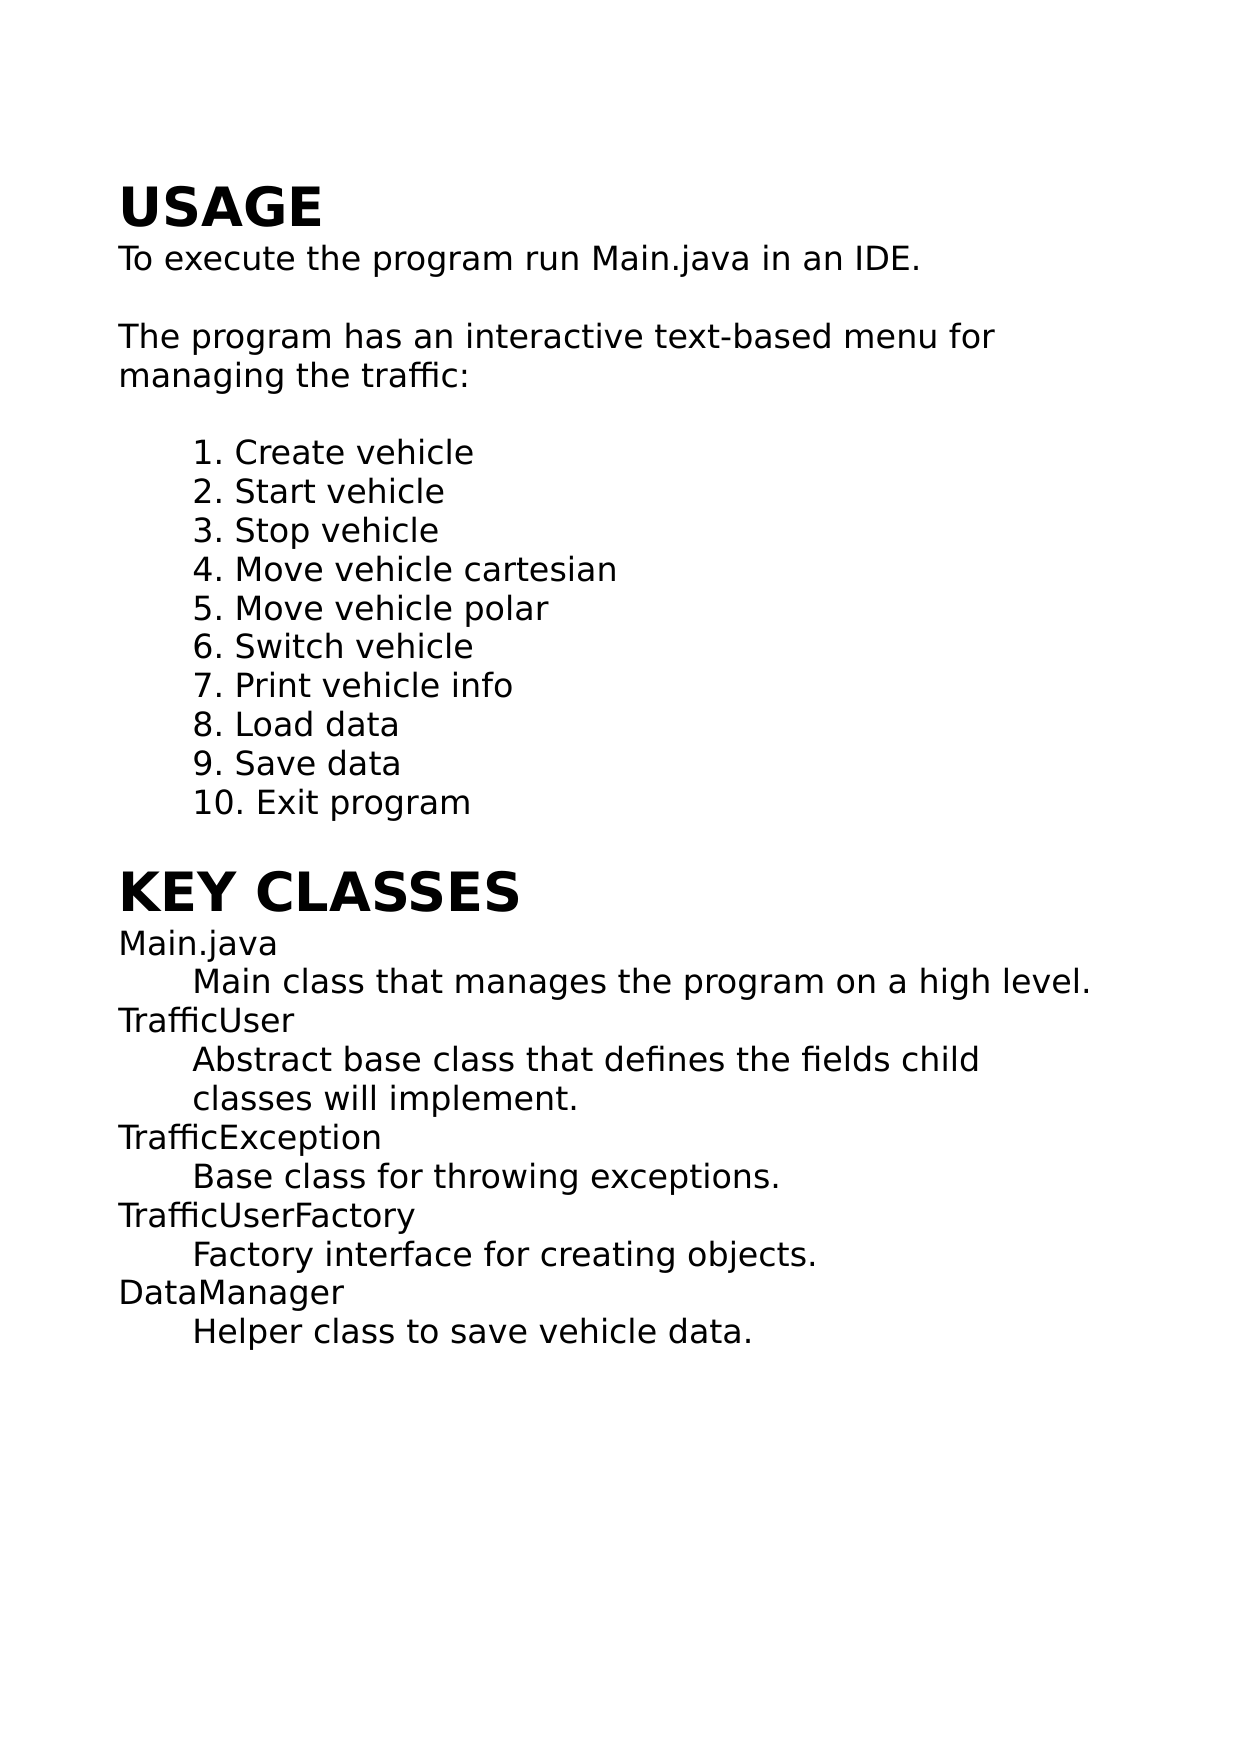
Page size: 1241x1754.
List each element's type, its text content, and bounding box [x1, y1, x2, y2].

text TrafficUser [118, 1002, 1122, 1041]
text 8. Load data [118, 706, 1122, 744]
text The program has an interactive text-based menu for managing the traffic: [118, 317, 1122, 395]
text Main.java [118, 924, 1122, 963]
text Factory interface for creating objects. [118, 1235, 1122, 1274]
text Main class that manages the program on a high level. [118, 963, 1122, 1002]
text KEY CLASSES [118, 861, 1122, 924]
text TrafficException [118, 1118, 1122, 1157]
text To execute the program run Main.java in an IDE. [118, 239, 1122, 278]
text 1. Create vehicle [118, 434, 1122, 473]
text Base class for throwing exceptions. [118, 1157, 1122, 1196]
text Abstract base class that defines the fields child [118, 1041, 1122, 1079]
text 4. Move vehicle cartesian [118, 550, 1122, 589]
text 6. Switch vehicle [118, 628, 1122, 667]
text 10. Exit program [118, 783, 1122, 822]
text 9. Save data [118, 744, 1122, 783]
text USAGE [118, 176, 1122, 239]
text 7. Print vehicle info [118, 667, 1122, 706]
text Helper class to save vehicle data. [118, 1313, 1122, 1352]
text DataManager [118, 1274, 1122, 1313]
text 3. Stop vehicle [118, 511, 1122, 550]
text 2. Start vehicle [118, 473, 1122, 511]
text TrafficUserFactory [118, 1196, 1122, 1235]
text classes will implement. [118, 1079, 1122, 1118]
text 5. Move vehicle polar [118, 589, 1122, 628]
